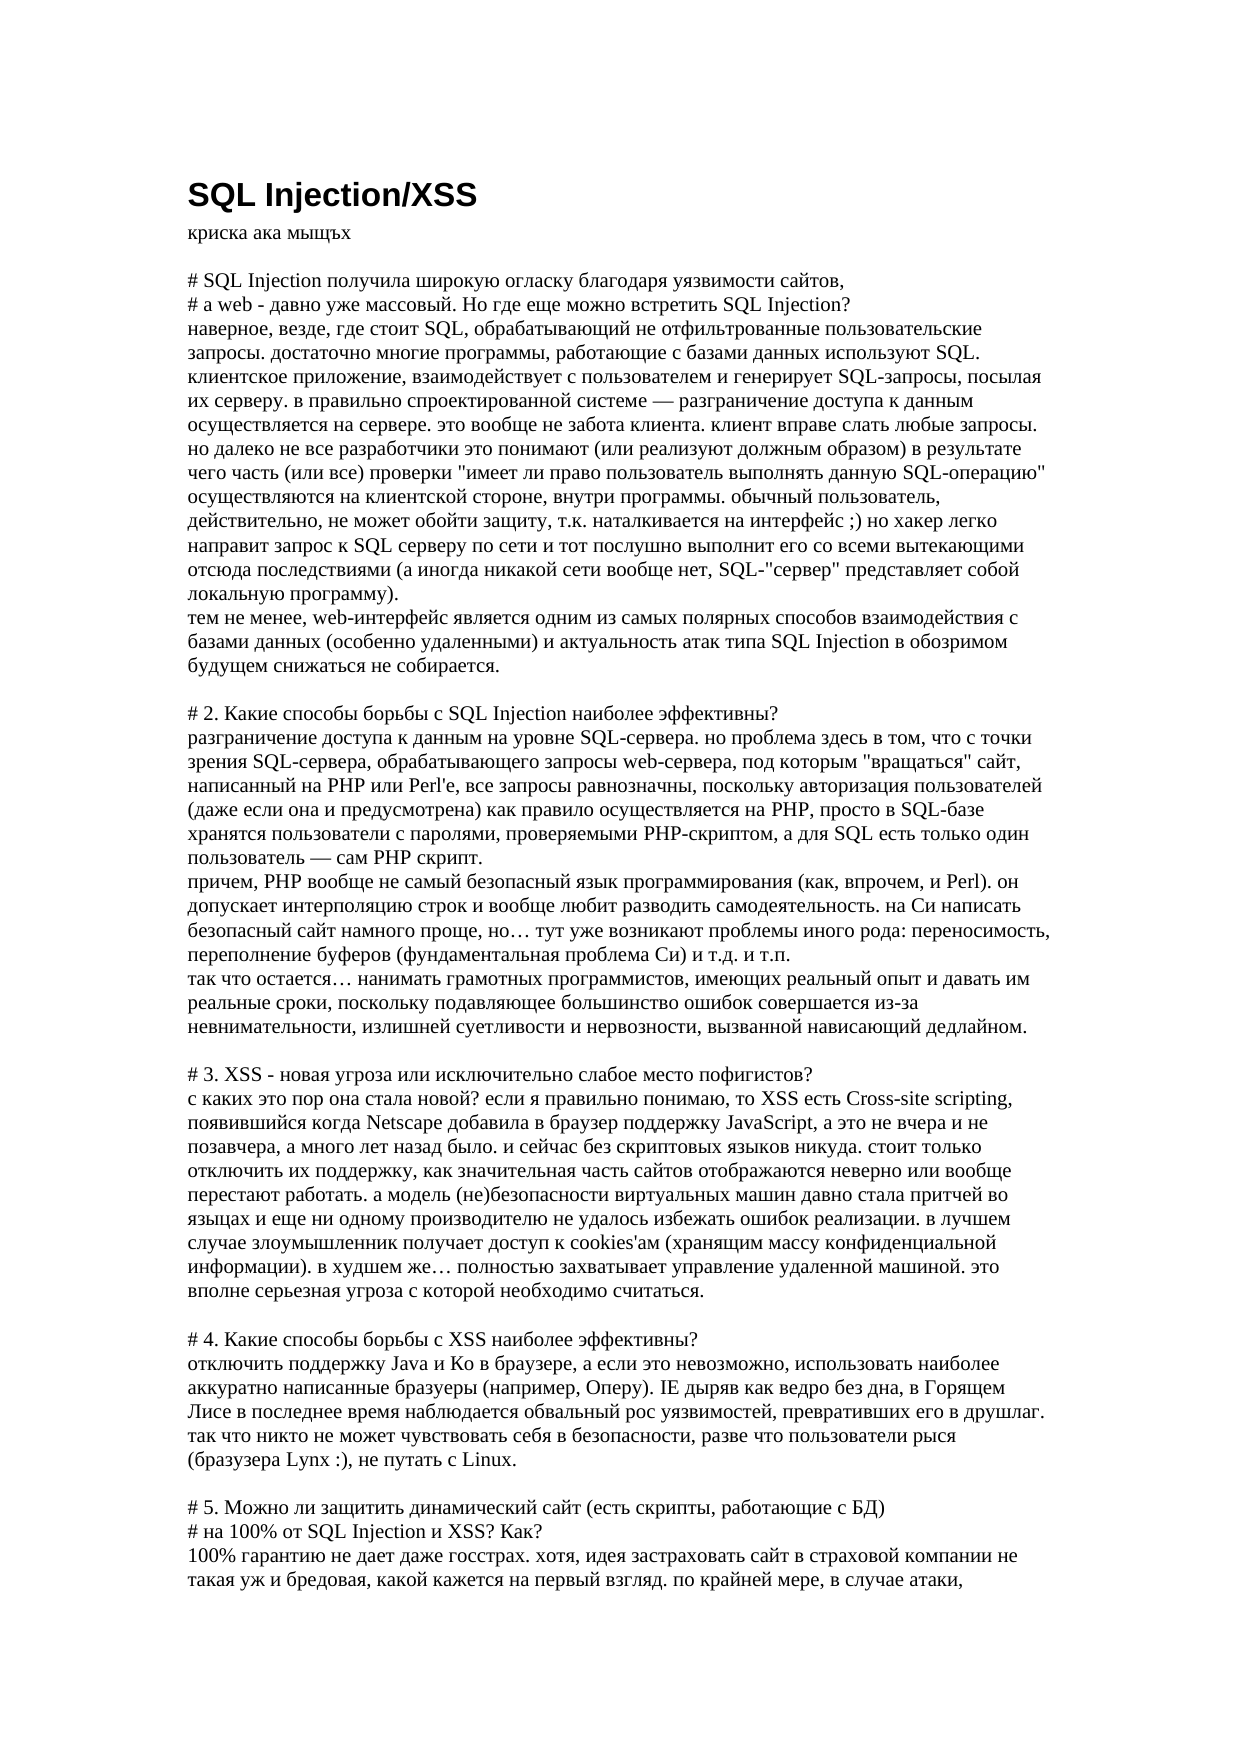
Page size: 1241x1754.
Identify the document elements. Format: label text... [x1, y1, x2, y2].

text # 2. Какие способы борьбы с SQL Injection наиболее эффективны? [187, 701, 1053, 725]
text криска ака мыщъх [187, 220, 1053, 244]
text наверное, везде, где стоит SQL, обрабатывающий не отфильтрованные пользовательские запросы. достаточно многие программы, работающие с базами данных используют SQL. клиентское приложение, взаимодействует с пользователем и генерирует SQL-запросы, посылая их серверу. в правильно спроектированной системе — разграничение доступа к данным осуществляется на сервере. это вообще не забота клиента. клиент вправе слать любые запросы. но далеко не все разработчики это понимают (или реализуют должным образом) в результате чего часть (или все) проверки "имеет ли право пользователь выполнять данную SQL-операцию" осуществляются на клиентской стороне, внутри программы. обычный пользователь, действительно, не может обойти защиту, т.к. наталкивается на интерфейс ;) но хакер легко направит запрос к SQL серверу по сети и тот послушно выполнит его со всеми вытекающими отсюда последствиями (а иногда никакой сети вообще нет, SQL-"сервер" представляет собой локальную программу). [187, 316, 1053, 605]
text # а web - давно уже массовый. Но где еще можно встретить SQL Injection? [187, 292, 1053, 316]
subtitle SQL Injection/XSS [187, 175, 1053, 213]
text так что остается… нанимать грамотных программистов, имеющих реальный опыт и давать им реальные сроки, поскольку подавляющее большинство ошибок совершается из-за невнимательности, излишней суетливости и нервозности, вызванной нависающий дедлайном. [187, 966, 1053, 1038]
text отключить поддержку Java и Ко в браузере, а если это невозможно, использовать наиболее аккуратно написанные бразуеры (например, Оперу). IE дыряв как ведро без дна, в Горящем Лисе в последнее время наблюдается обвальный рос уязвимостей, превративших его в друшлаг. так что никто не может чувствовать себя в безопасности, разве что пользователи рыся (бразузера Lynx :), не путать с Linux. [187, 1351, 1053, 1471]
text # 5. Можно ли защитить динамический сайт (есть скрипты, работающие с БД) [187, 1495, 1053, 1519]
text # 4. Какие способы борьбы с XSS наиболее эффективны? [187, 1327, 1053, 1351]
text # SQL Injection получила широкую огласку благодаря уязвимости сайтов, [187, 268, 1053, 292]
text разграничение доступа к данным на уровне SQL-сервера. но проблема здесь в том, что с точки зрения SQL-сервера, обрабатывающего запросы web-сервера, под которым "вращаться" сайт, написанный на PHP или Perl'е, все запросы равнозначны, поскольку авторизация пользователей (даже если она и предусмотрена) как правило осуществляется на PHP, просто в SQL-базе хранятся пользователи с паролями, проверяемыми PHP-скриптом, а для SQL есть только один пользователь — сам PHP скрипт. [187, 725, 1053, 869]
text причем, PHP вообще не самый безопасный язык программирования (как, впрочем, и Perl). он допускает интерполяцию строк и вообще любит разводить самодеятельность. на Си написать безопасный сайт намного проще, но… тут уже возникают проблемы иного рода: переносимость, переполнение буферов (фундаментальная проблема Си) и т.д. и т.п. [187, 869, 1053, 966]
text 100% гарантию не дает даже госстрах. хотя, идея застраховать сайт в страховой компании не такая уж и бредовая, какой кажется на первый взгляд. по крайней мере, в случае атаки, [187, 1543, 1053, 1591]
text # 3. XSS - новая угроза или исключительно слабое место пофигистов? [187, 1062, 1053, 1086]
text с каких это пор она стала новой? если я правильно понимаю, то XSS есть Cross-site scripting, появившийся когда Netscape добавила в браузер поддержку JavaScript, а это не вчера и не позавчера, а много лет назад было. и сейчас без скриптовых языков никуда. стоит только отключить их поддержку, как значительная часть сайтов отображаются неверно или вообще перестают работать. а модель (не)безопасности виртуальных машин давно стала притчей во языцах и еще ни одному производителю не удалось избежать ошибок реализации. в лучшем случае злоумышленник получает доступ к cookies'ам (хранящим массу конфиденциальной информации). в худшем же… полностью захватывает управление удаленной машиной. это вполне серьезная угроза с которой необходимо считаться. [187, 1086, 1053, 1302]
text тем не менее, web-интерфейс является одним из самых полярных способов взаимодействия с базами данных (особенно удаленными) и актуальность атак типа SQL Injection в обозримом будущем снижаться не собирается. [187, 605, 1053, 677]
text # на 100% от SQL Injection и XSS? Как? [187, 1519, 1053, 1543]
